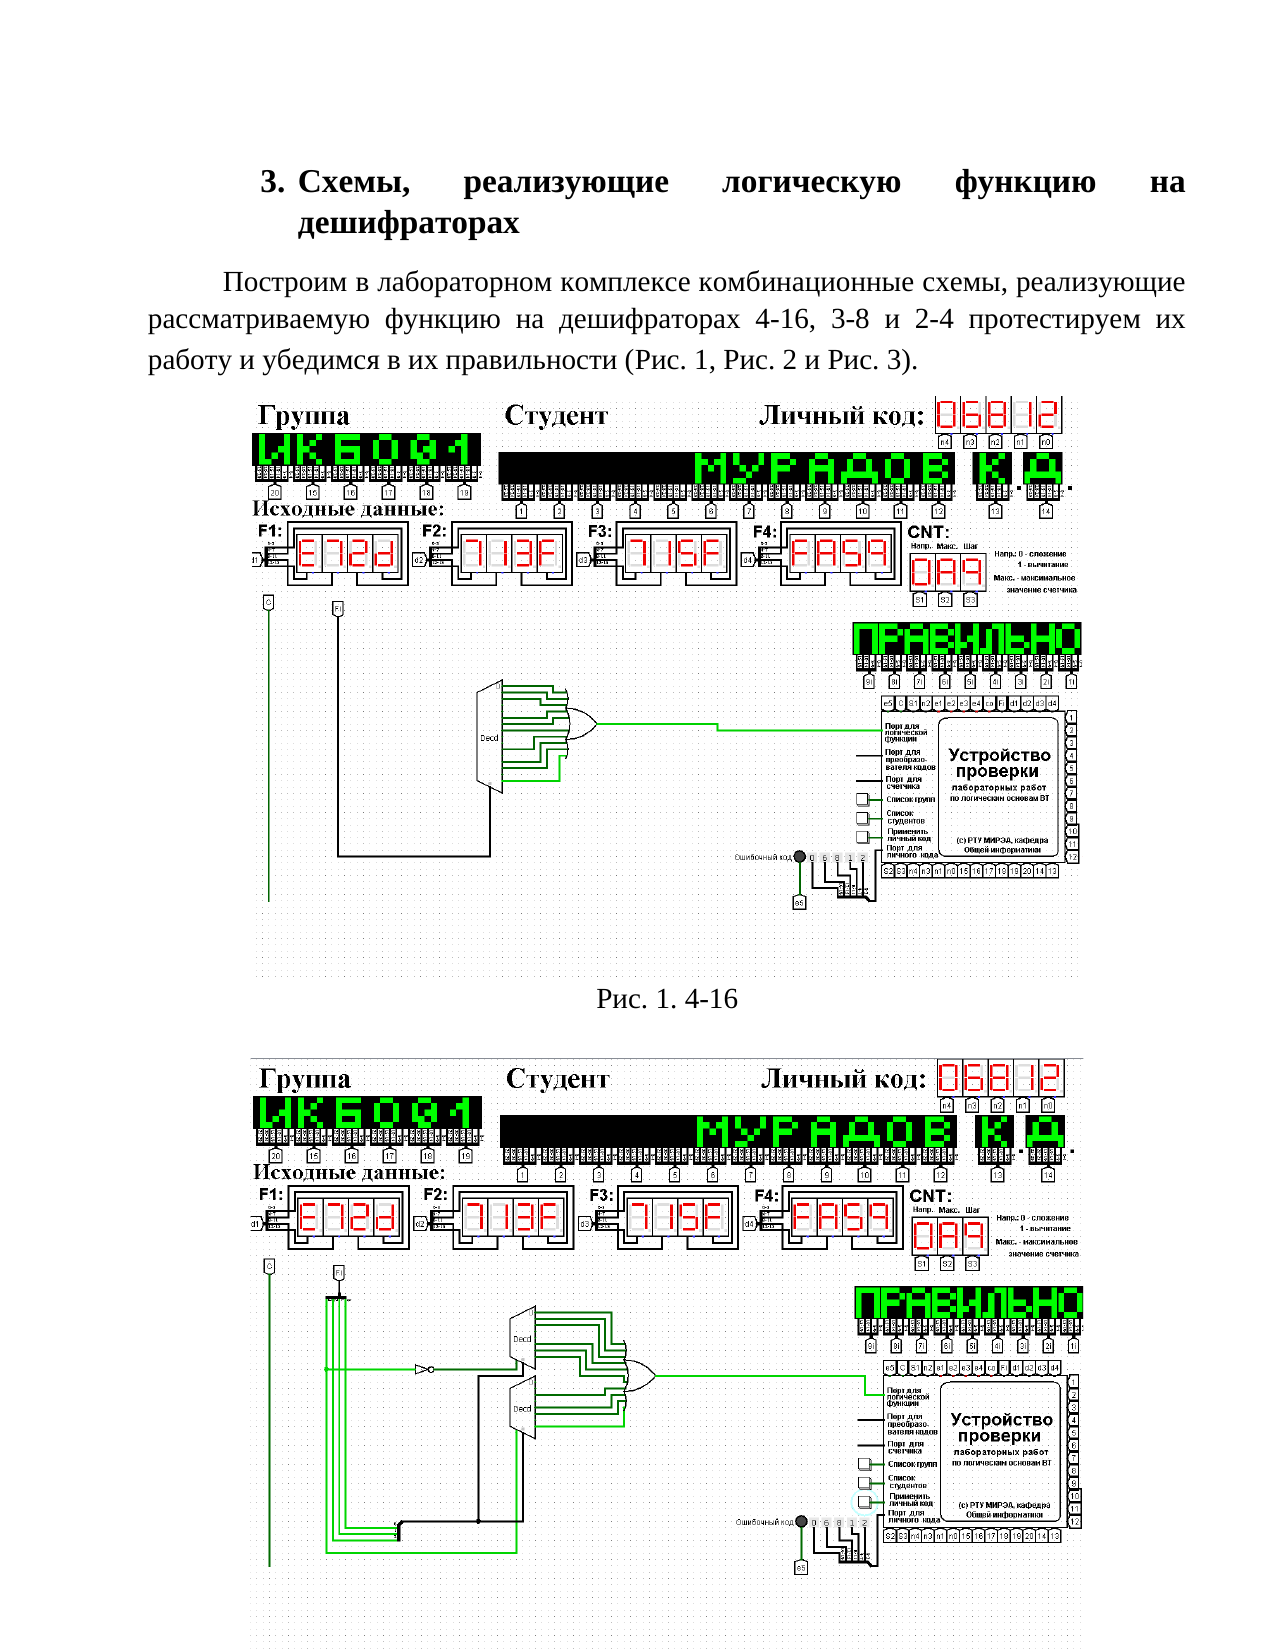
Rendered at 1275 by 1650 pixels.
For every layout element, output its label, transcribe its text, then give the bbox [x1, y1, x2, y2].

picture [252, 396, 1083, 979]
text Рис. 1. 4-16 [148, 396, 1186, 1015]
list Схемы, реализующие логическую функцию на дешифраторах [260, 161, 1186, 241]
text Построим в лабораторном комплексе комбинационные схемы, реализующие рассматриваемую функцию на дешифраторах 4-16, 3-8 и 2-4 протестируем их работу и убедимся в их правильности (Рис. 1, Рис. 2 и Рис. 3). [148, 261, 1186, 376]
picture [250, 1058, 1084, 1650]
